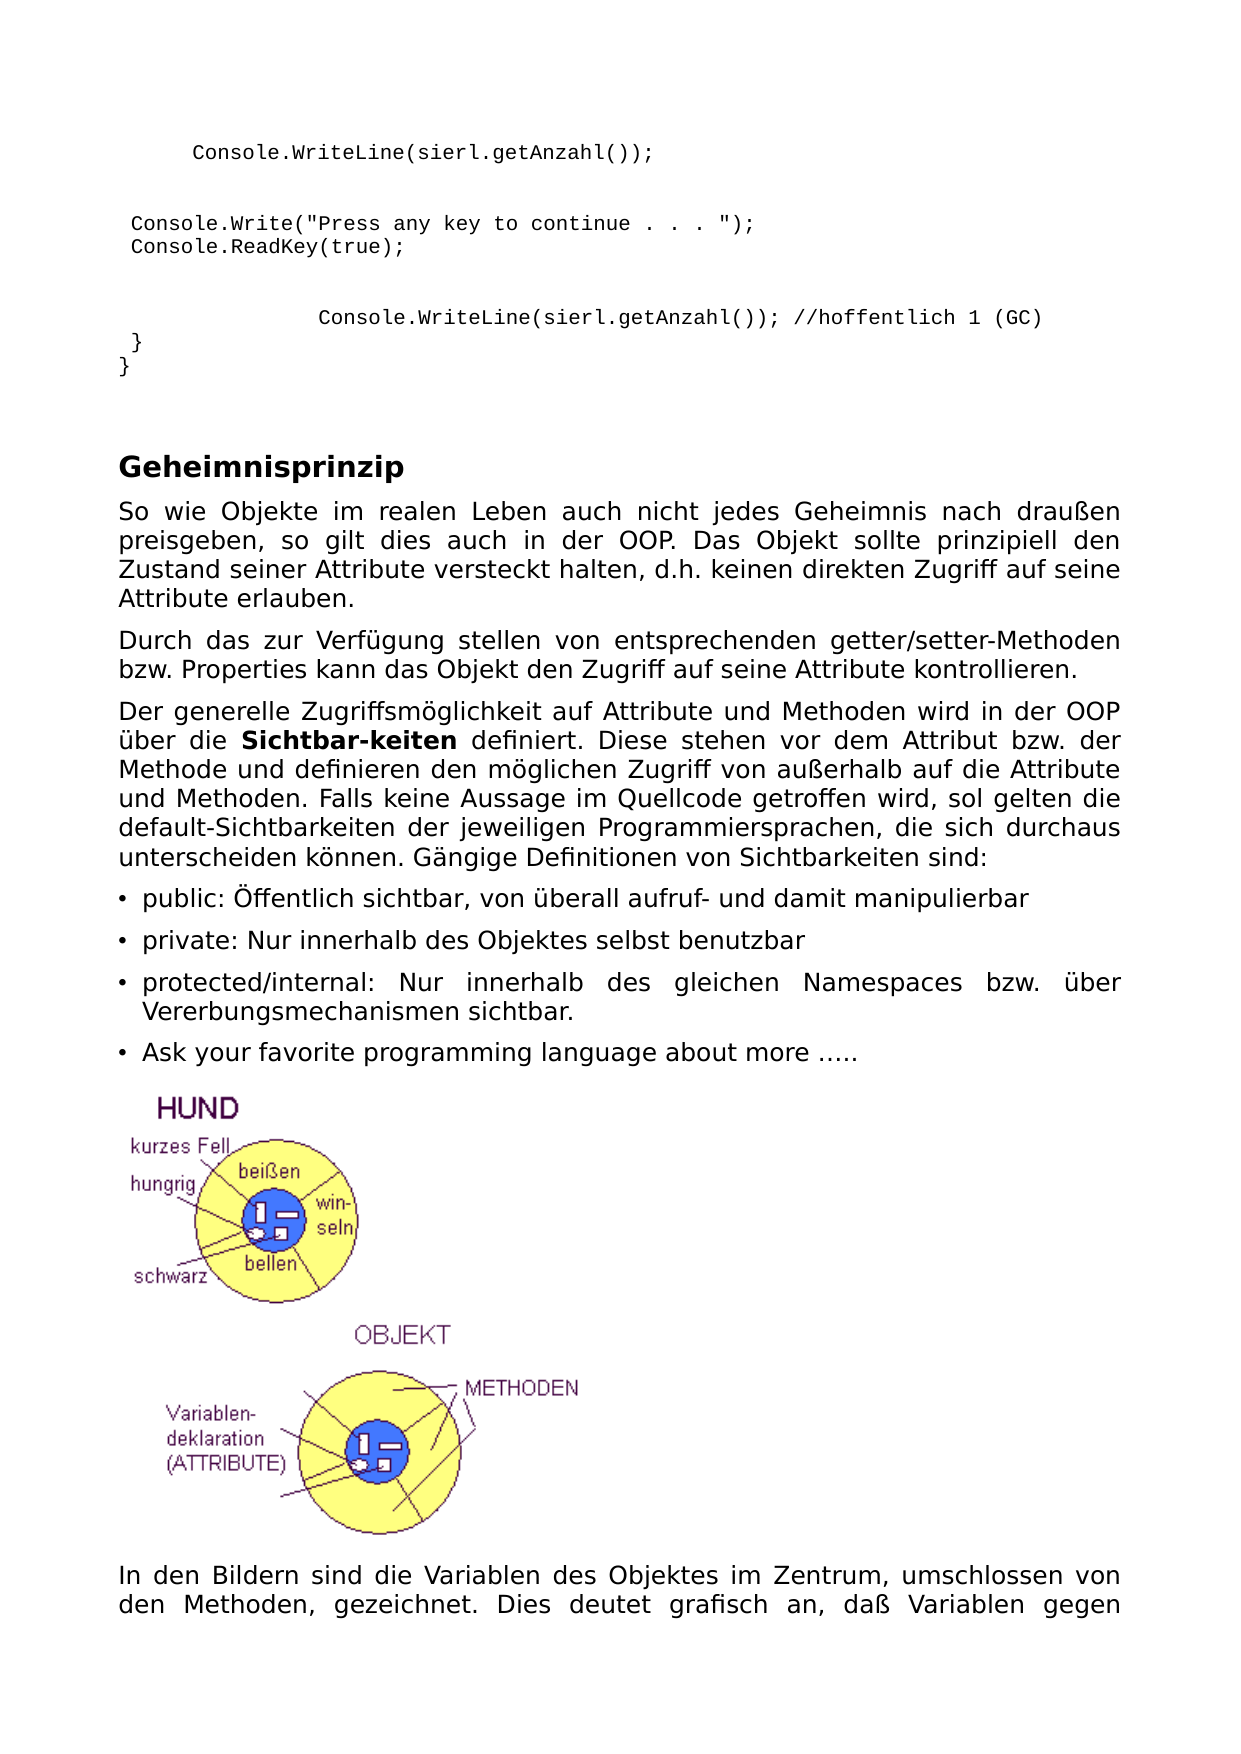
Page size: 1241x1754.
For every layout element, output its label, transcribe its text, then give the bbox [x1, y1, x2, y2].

text Der generelle Zugriffsmöglichkeit auf Attribute und Methoden wird in der OOP über die Sichtbar-keiten definiert. Diese stehen vor dem Attribut bzw. der Methode und definieren den möglichen Zugriff von außerhalb auf die Attribute und Methoden. Falls keine Aussage im Quellcode getroffen wird, sol gelten die default-Sichtbarkeiten der jeweiligen Programmiersprachen, die sich durchaus unterscheiden können. Gängige Definitionen von Sichtbarkeiten sind: [118, 697, 1122, 872]
list private: Nur innerhalb des Objektes selbst benutzbar [118, 926, 1122, 955]
text Durch das zur Verfügung stellen von entsprechenden getter/setter-Methoden bzw. Properties kann das Objekt den Zugriff auf seine Attribute kontrollieren. [118, 626, 1122, 684]
text In den Bildern sind die Variablen des Objektes im Zentrum, umschlossen von den Methoden, gezeichnet. Dies deutet grafisch an, daß Variablen gegen [118, 1562, 1122, 1620]
list protected/internal: Nur innerhalb des gleichen Namespaces bzw. über Vererbungsmechanismen sichtbar. [118, 968, 1122, 1026]
subtitle Geheimnisprinzip [118, 451, 1122, 484]
list Ask your favorite programming language about more ….. [118, 1039, 1122, 1068]
list public: Öffentlich sichtbar, von überall aufruf- und damit manipulierbar [118, 884, 1122, 914]
text Console.WriteLine(sierl.getAnzahl()); Console.Write("Press any key to continue . . . "); Console.ReadKey(true); Console.WriteLine(sierl.getAnzahl()); //hoffentlich 1 (GC) } } [118, 118, 1122, 426]
text So wie Objekte im realen Leben auch nicht jedes Geheimnis nach draußen preisgeben, so gilt dies auch in der OOP. Das Objekt sollte prinzipiell den Zustand seiner Attribute versteckt halten, d.h. keinen direkten Zugriff auf seine Attribute erlauben. [118, 497, 1122, 614]
